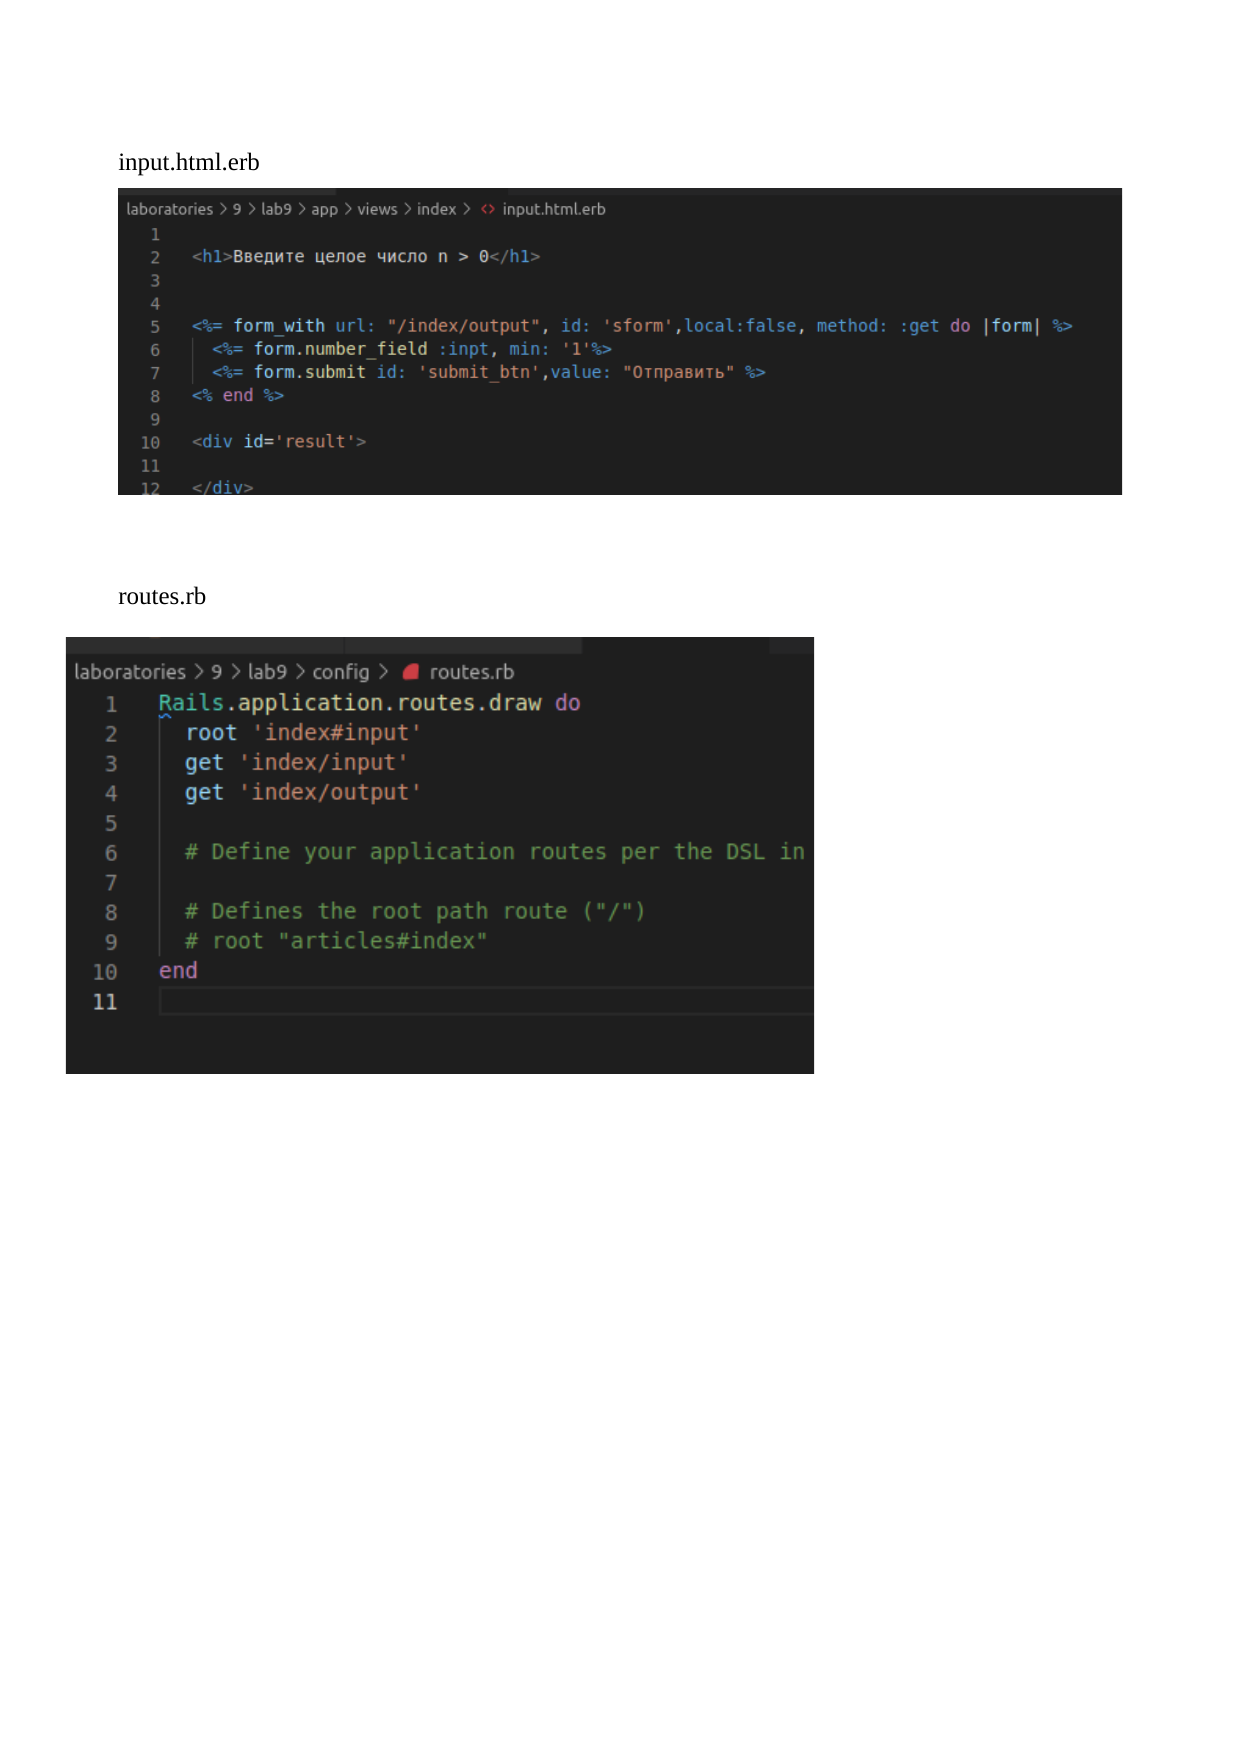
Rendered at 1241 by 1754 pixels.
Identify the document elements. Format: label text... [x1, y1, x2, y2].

picture [118, 188, 1123, 495]
picture [65, 637, 815, 1074]
text input.html.erb [118, 147, 1122, 176]
text routes.rb [118, 581, 1122, 609]
